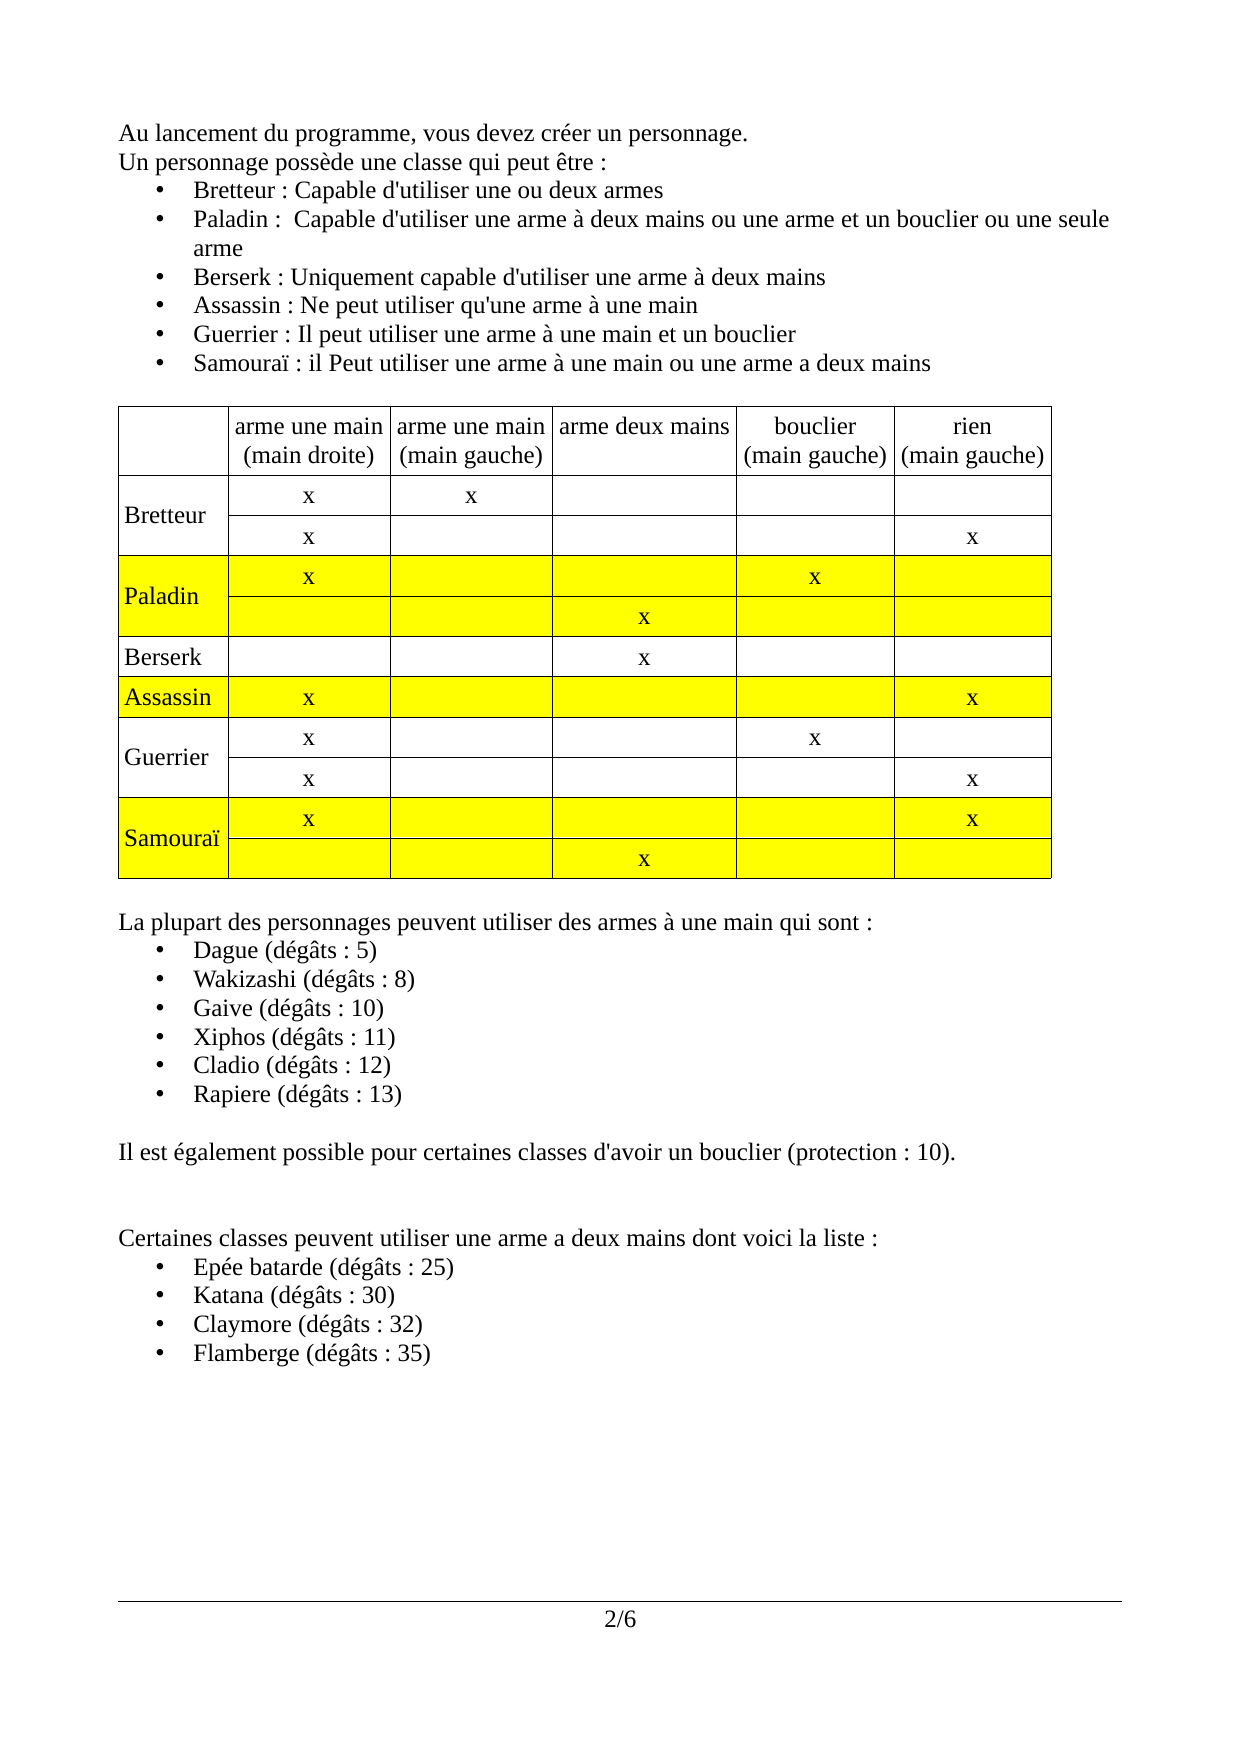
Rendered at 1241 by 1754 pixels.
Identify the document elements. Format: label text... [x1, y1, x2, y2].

table_cell [391, 516, 552, 555]
text Un personnage possède une classe qui peut être : [118, 147, 1122, 176]
table_header arme une main (main droite) [229, 407, 390, 475]
table_cell [553, 718, 736, 757]
table_cell [391, 556, 552, 596]
list Xiphos (dégâts : 11) [156, 1022, 1122, 1050]
table_header [119, 407, 228, 475]
list Paladin : Capable d'utiliser une arme à deux mains ou une arme et un bouclier ou une seule arme [156, 204, 1122, 262]
table_cell x [229, 677, 390, 717]
table_header rien (main gauche) [895, 407, 1051, 475]
table_cell [391, 758, 552, 797]
table_cell [391, 718, 552, 757]
list Katana (dégâts : 30) [156, 1280, 1122, 1309]
table_cell [895, 718, 1051, 757]
table_cell [737, 476, 894, 515]
table_cell [737, 677, 894, 717]
list Bretteur : Capable d'utiliser une ou deux armes [156, 176, 1122, 204]
text La plupart des personnages peuvent utiliser des armes à une main qui sont : [118, 907, 1122, 935]
table_cell [391, 597, 552, 636]
table_cell x [553, 597, 736, 636]
table_cell x [553, 637, 736, 676]
table_cell x [737, 556, 894, 596]
table_cell [553, 556, 736, 596]
table_cell [895, 637, 1051, 676]
list Epée batarde (dégâts : 25) [156, 1252, 1122, 1280]
list Assassin : Ne peut utiliser qu'une arme à une main [156, 291, 1122, 319]
list Berserk : Uniquement capable d'utiliser une arme à deux mains [156, 262, 1122, 291]
table_cell [391, 798, 552, 837]
table_cell x [391, 476, 552, 515]
table_cell x [229, 476, 390, 515]
table_cell [553, 758, 736, 797]
table_cell [553, 476, 736, 515]
list Dague (dégâts : 5) [156, 935, 1122, 964]
table_cell [737, 839, 894, 878]
table_cell x [229, 798, 390, 837]
text Certaines classes peuvent utiliser une arme a deux mains dont voici la liste : [118, 1223, 1122, 1252]
table_cell x [229, 718, 390, 757]
table_cell Samouraï [119, 798, 228, 878]
table_header bouclier (main gauche) [737, 407, 894, 475]
table_cell x [895, 516, 1051, 555]
table_cell [553, 516, 736, 555]
table_cell [391, 637, 552, 676]
table_cell Paladin [119, 556, 228, 636]
table_cell x [229, 556, 390, 596]
table_cell [737, 516, 894, 555]
table_cell [737, 597, 894, 636]
list Samouraï : il Peut utiliser une arme à une main ou une arme a deux mains [156, 348, 1122, 377]
table_cell x [737, 718, 894, 757]
table_cell [229, 637, 390, 676]
table_cell x [229, 758, 390, 797]
table_cell Guerrier [119, 718, 228, 797]
table_cell x [895, 677, 1051, 717]
table_cell [895, 597, 1051, 636]
table_cell x [229, 516, 390, 555]
list Claymore (dégâts : 32) [156, 1309, 1122, 1338]
list Gaive (dégâts : 10) [156, 993, 1122, 1022]
text Il est également possible pour certaines classes d'avoir un bouclier (protection : 10). [118, 1137, 1122, 1165]
list Rapiere (dégâts : 13) [156, 1079, 1122, 1108]
list Guerrier : Il peut utiliser une arme à une main et un bouclier [156, 319, 1122, 348]
list Flamberge (dégâts : 35) [156, 1338, 1122, 1367]
list Wakizashi (dégâts : 8) [156, 964, 1122, 993]
table_cell Berserk [119, 637, 228, 676]
table_cell [895, 556, 1051, 596]
table_cell [229, 839, 390, 878]
table_header arme une main (main gauche) [391, 407, 552, 475]
table_cell [553, 798, 736, 837]
table_cell Bretteur [119, 476, 228, 555]
list Cladio (dégâts : 12) [156, 1050, 1122, 1079]
table_cell [895, 476, 1051, 515]
table_cell [895, 839, 1051, 878]
table_header arme deux mains [553, 407, 736, 475]
table_cell Assassin [119, 677, 228, 717]
table_cell x [895, 758, 1051, 797]
table_cell [737, 798, 894, 837]
table_cell [737, 758, 894, 797]
table_cell x [895, 798, 1051, 837]
table_cell x [553, 839, 736, 878]
table_cell [229, 597, 390, 636]
table_cell [737, 637, 894, 676]
table_cell [391, 839, 552, 878]
table_cell [553, 677, 736, 717]
table_cell [391, 677, 552, 717]
text Au lancement du programme, vous devez créer un personnage. [118, 118, 1122, 147]
